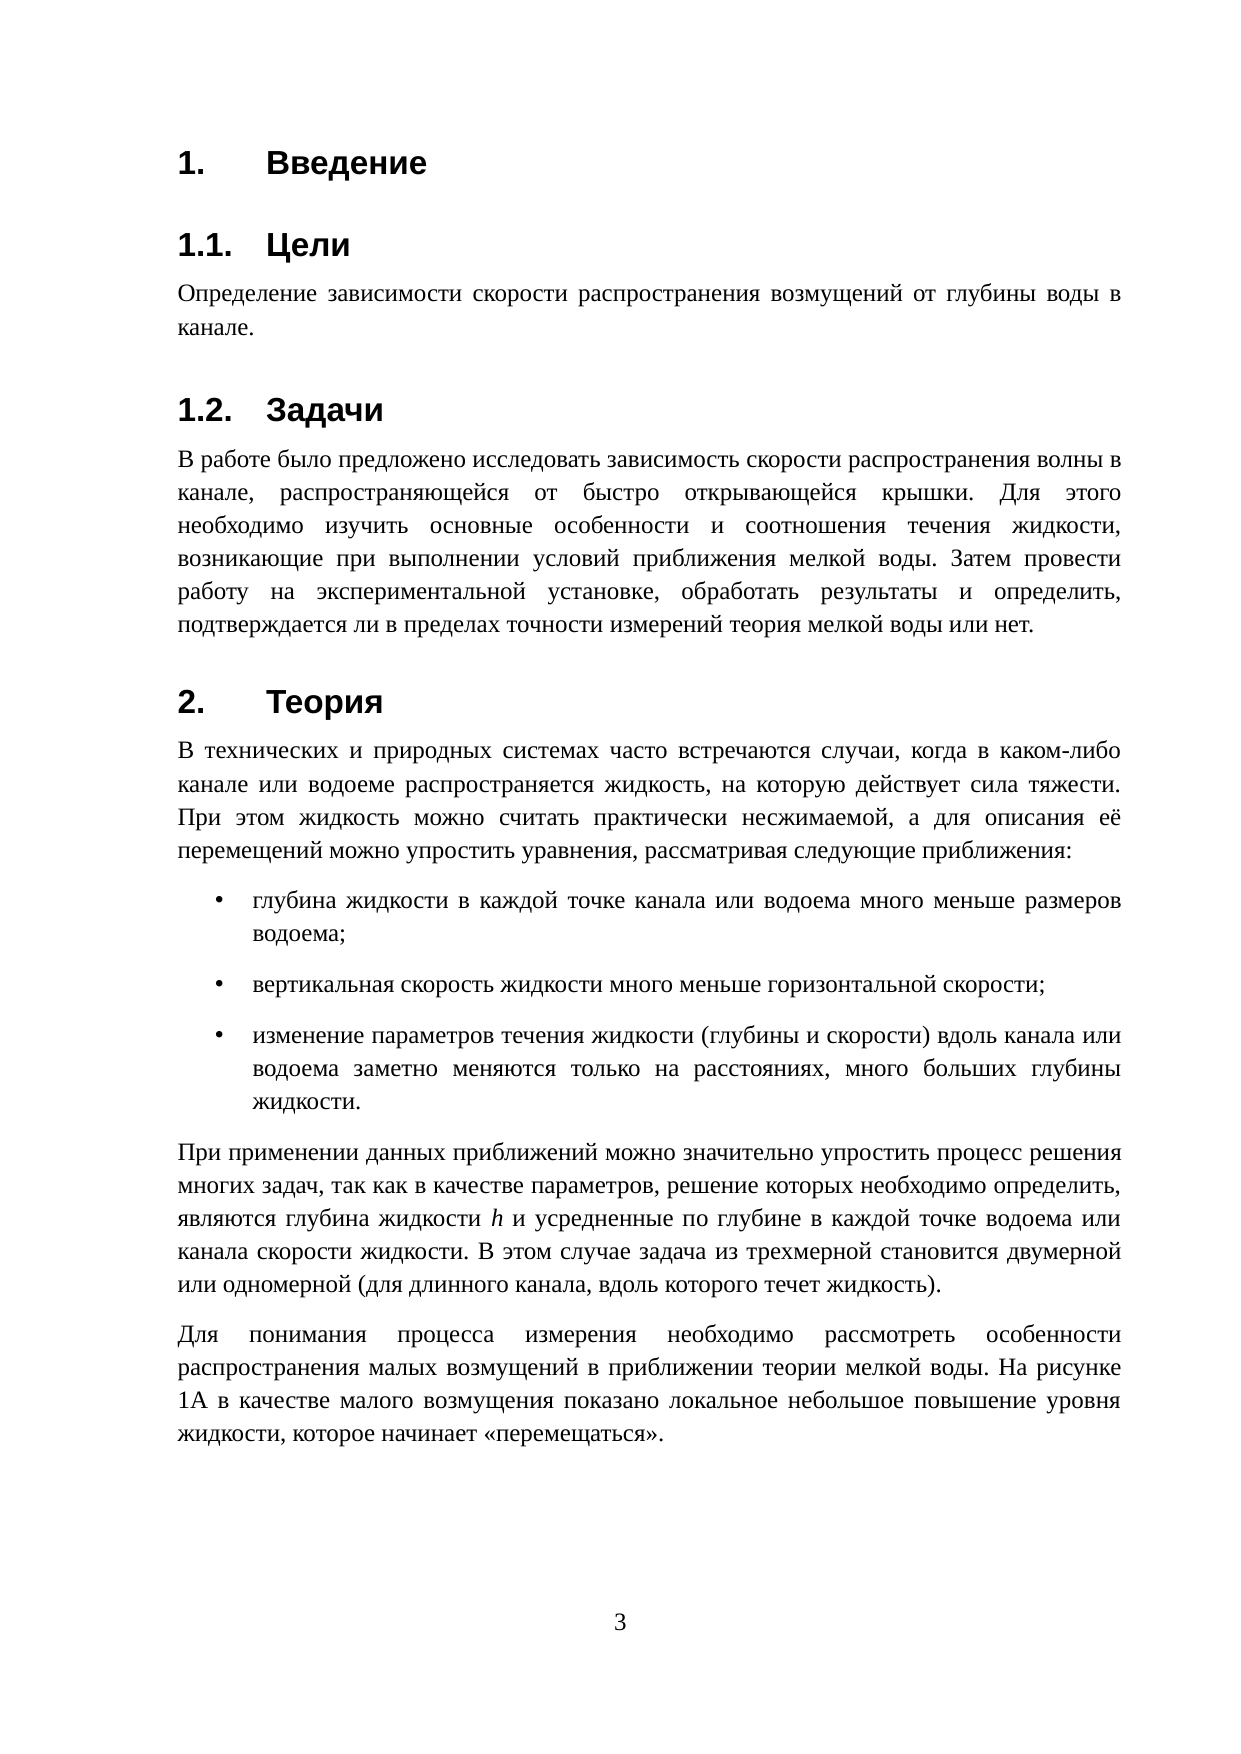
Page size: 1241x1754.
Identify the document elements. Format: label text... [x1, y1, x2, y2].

subtitle Задачи [177, 390, 1093, 428]
subtitle Цели [177, 225, 1093, 263]
list изменение параметров течения жидкости (глубины и скорости) вдоль канала или водоема заметно меняются только на расстояниях, много больших глубины жидкости. [215, 1020, 1122, 1115]
list вертикальная скорость жидкости много меньше горизонтальной скорости; [215, 969, 1122, 998]
list глубина жидкости в каждой точке канала или водоема много меньше размеров водоема; [215, 885, 1122, 947]
text В технических и природных системах часто встречаются случаи, когда в каком-либо канале или водоеме распространяется жидкость, на которую действует сила тяжести. При этом жидкость можно считать практически несжимаемой, а для описания её перемещений можно упростить уравнения, рассматривая следующие приближения: [177, 736, 1122, 863]
text Для понимания процесса измерения необходимо рассмотреть особенности распространения малых возмущений в приближении теории мелкой воды. На рисунке 1А в качестве малого возмущения показано локальное небольшое повышение уровня жидкости, которое начинает «перемещаться». [177, 1319, 1122, 1447]
text При применении данных приближений можно значительно упростить процесс решения многих задач, так как в качестве параметров, решение которых необходимо определить, являются глубина жидкости h и усредненные по глубине в каждой точке водоема или канала скорости жидкости. В этом случае задача из трехмерной становится двумерной или одномерной (для длинного канала, вдоль которого течет жидкость). [177, 1137, 1122, 1297]
text Определение зависимости скорости распространения возмущений от глубины воды в канале. [177, 278, 1122, 340]
subtitle Введение [177, 143, 1093, 182]
text В работе было предложено исследовать зависимость скорости распространения волны в канале, распространяющейся от быстро открывающейся крышки. Для этого необходимо изучить основные особенности и соотношения течения жидкости, возникающие при выполнении условий приближения мелкой воды. Затем провести работу на экспериментальной установке, обработать результаты и определить, подтверждается ли в пределах точности измерений теория мелкой воды или нет. [177, 444, 1122, 638]
subtitle Теория [177, 682, 1093, 720]
